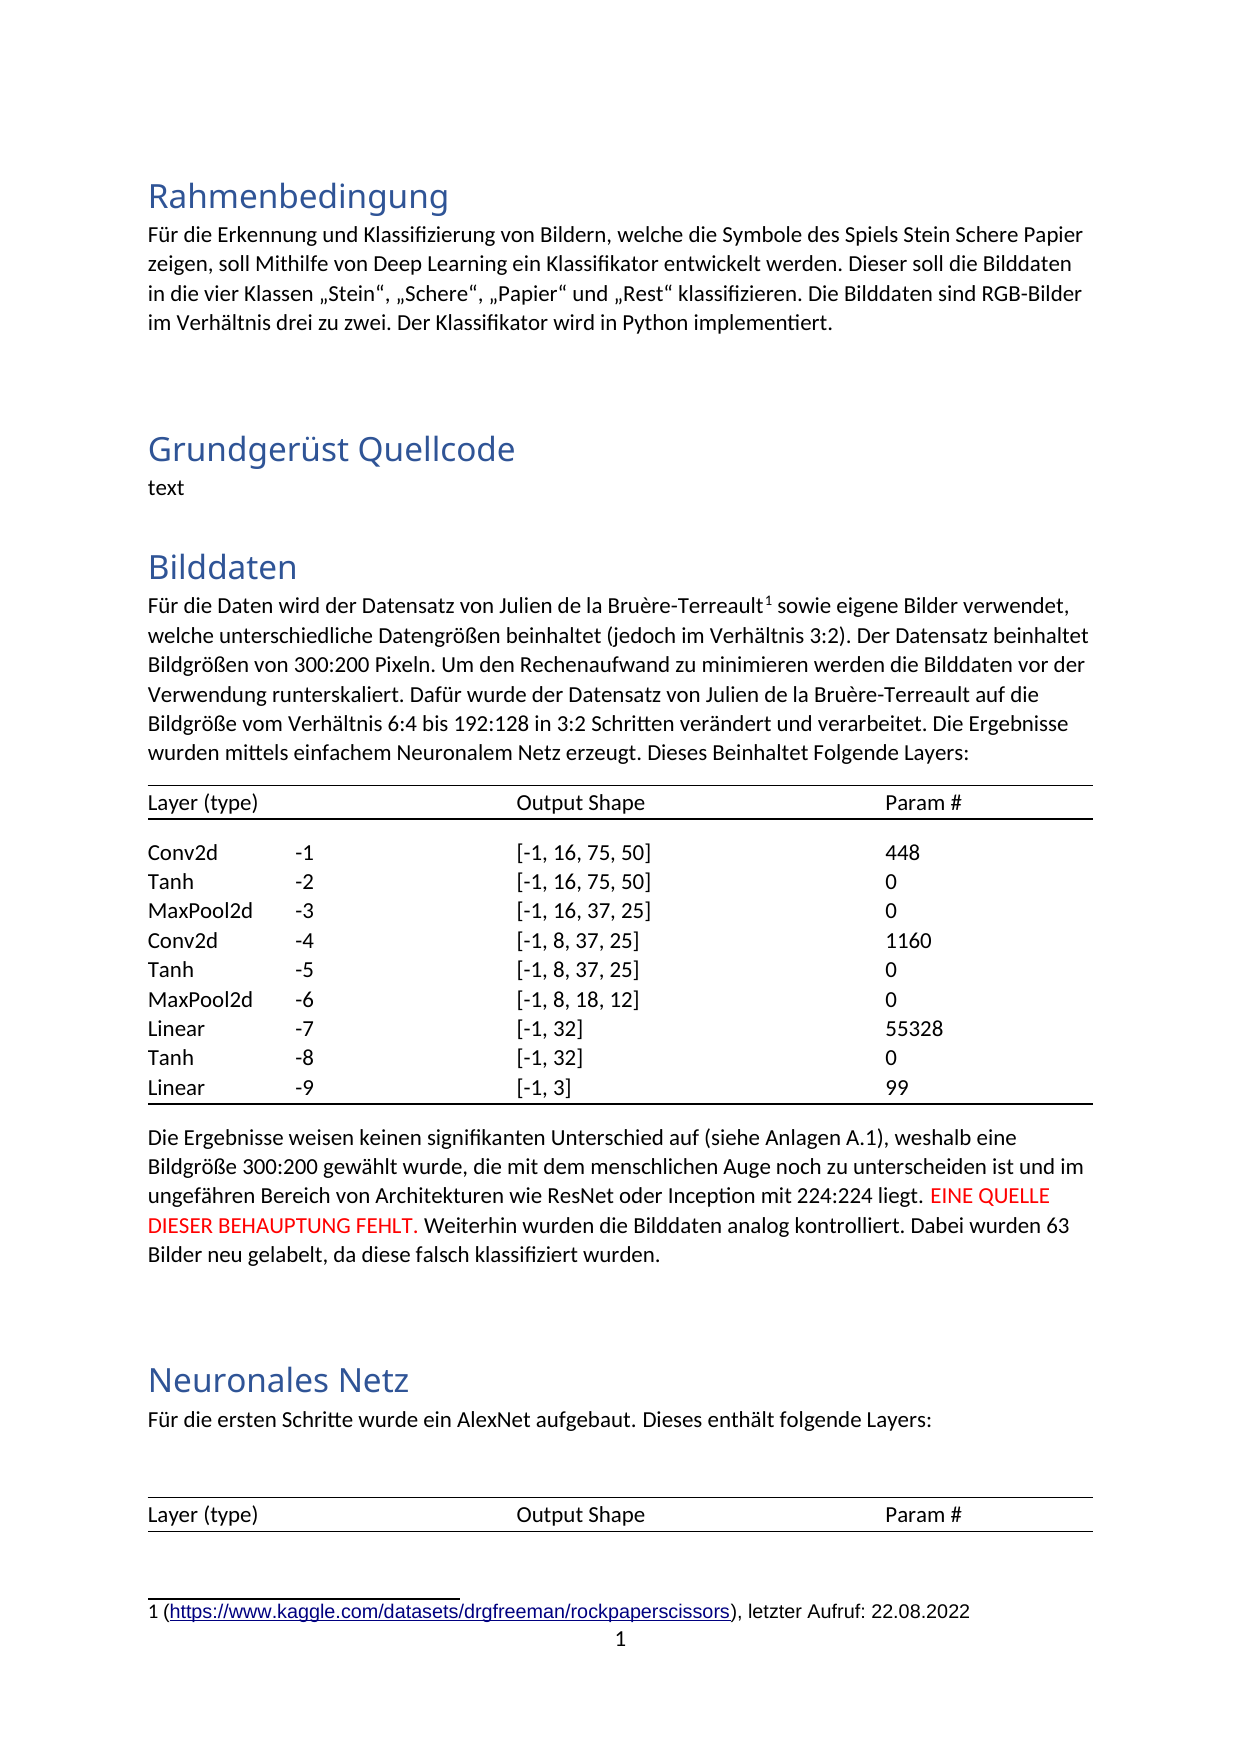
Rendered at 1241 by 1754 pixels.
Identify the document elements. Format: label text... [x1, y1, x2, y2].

text text [148, 473, 1093, 501]
text Layer (type) Output Shape Param # [148, 786, 1093, 818]
text Für die ersten Schritte wurde ein AlexNet aufgebaut. Dieses enthält folgende Layers: [148, 1405, 1093, 1433]
text Die Ergebnisse weisen keinen signifikanten Unterschied auf (siehe Anlagen A.1), weshalb eine Bildgröße 300:200 gewählt wurde, die mit dem menschlichen Auge noch zu unterscheiden ist und im ungefähren Bereich von Architekturen wie ResNet oder Inception mit 224:224 liegt. EINE QUELLE DIESER BEHAUPTUNG FEHLT. Weiterhin wurden die Bilddaten analog kontrolliert. Dabei wurden 63 Bilder neu gelabelt, da diese falsch klassifiziert wurden. [148, 1123, 1093, 1268]
text Conv2d -1 [-1, 16, 75, 50] 448 Tanh -2 [-1, 16, 75, 50] 0 MaxPool2d -3 [-1, 16, 37, 25] 0 Conv2d -4 [-1, 8, 37, 25] 1160 Tanh -5 [-1, 8, 37, 25] 0 MaxPool2d -6 [-1, 8, 18, 12] 0 Linear -7 [-1, 32] 55328 Tanh -8 [-1, 32] 0 Linear -9 [-1, 3] 99 [148, 838, 1093, 1103]
subtitle Grundgerüst Quellcode [148, 425, 1093, 471]
text Für die Erkennung und Klassifizierung von Bildern, welche die Symbole des Spiels Stein Schere Papier zeigen, soll Mithilfe von Deep Learning ein Klassifikator entwickelt werden. Dieser soll die Bilddaten in die vier Klassen „Stein“, „Schere“, „Papier“ und „Rest“ klassifizieren. Die Bilddaten sind RGB-Bilder im Verhältnis drei zu zwei. Der Klassifikator wird in Python implementiert. [148, 220, 1093, 336]
text Layer (type) Output Shape Param # [148, 1498, 1093, 1531]
text Für die Daten wird der Datensatz von Julien de la Bruère-Terreault sowie eigene Bilder verwendet, welche unterschiedliche Datengrößen beinhaltet (jedoch im Verhältnis 3:2). Der Datensatz beinhaltet Bildgrößen von 300:200 Pixeln. Um den Rechenaufwand zu minimieren werden die Bilddaten vor der Verwendung runterskaliert. Dafür wurde der Datensatz von Julien de la Bruère-Terreault auf die Bildgröße vom Verhältnis 6:4 bis 192:128 in 3:2 Schritten verändert und verarbeitet. Die Ergebnisse wurden mittels einfachem Neuronalem Netz erzeugt. Dieses Beinhaltet Folgende Layers: [148, 592, 1093, 767]
text (https://www.kaggle.com/datasets/drgfreeman/rockpaperscissors), letzter Aufruf: 22.08.2022 [148, 1599, 1093, 1624]
subtitle Rahmenbedingung [148, 173, 1093, 218]
subtitle Bilddaten [148, 544, 1093, 589]
subtitle Neuronales Netz [148, 1357, 1093, 1403]
